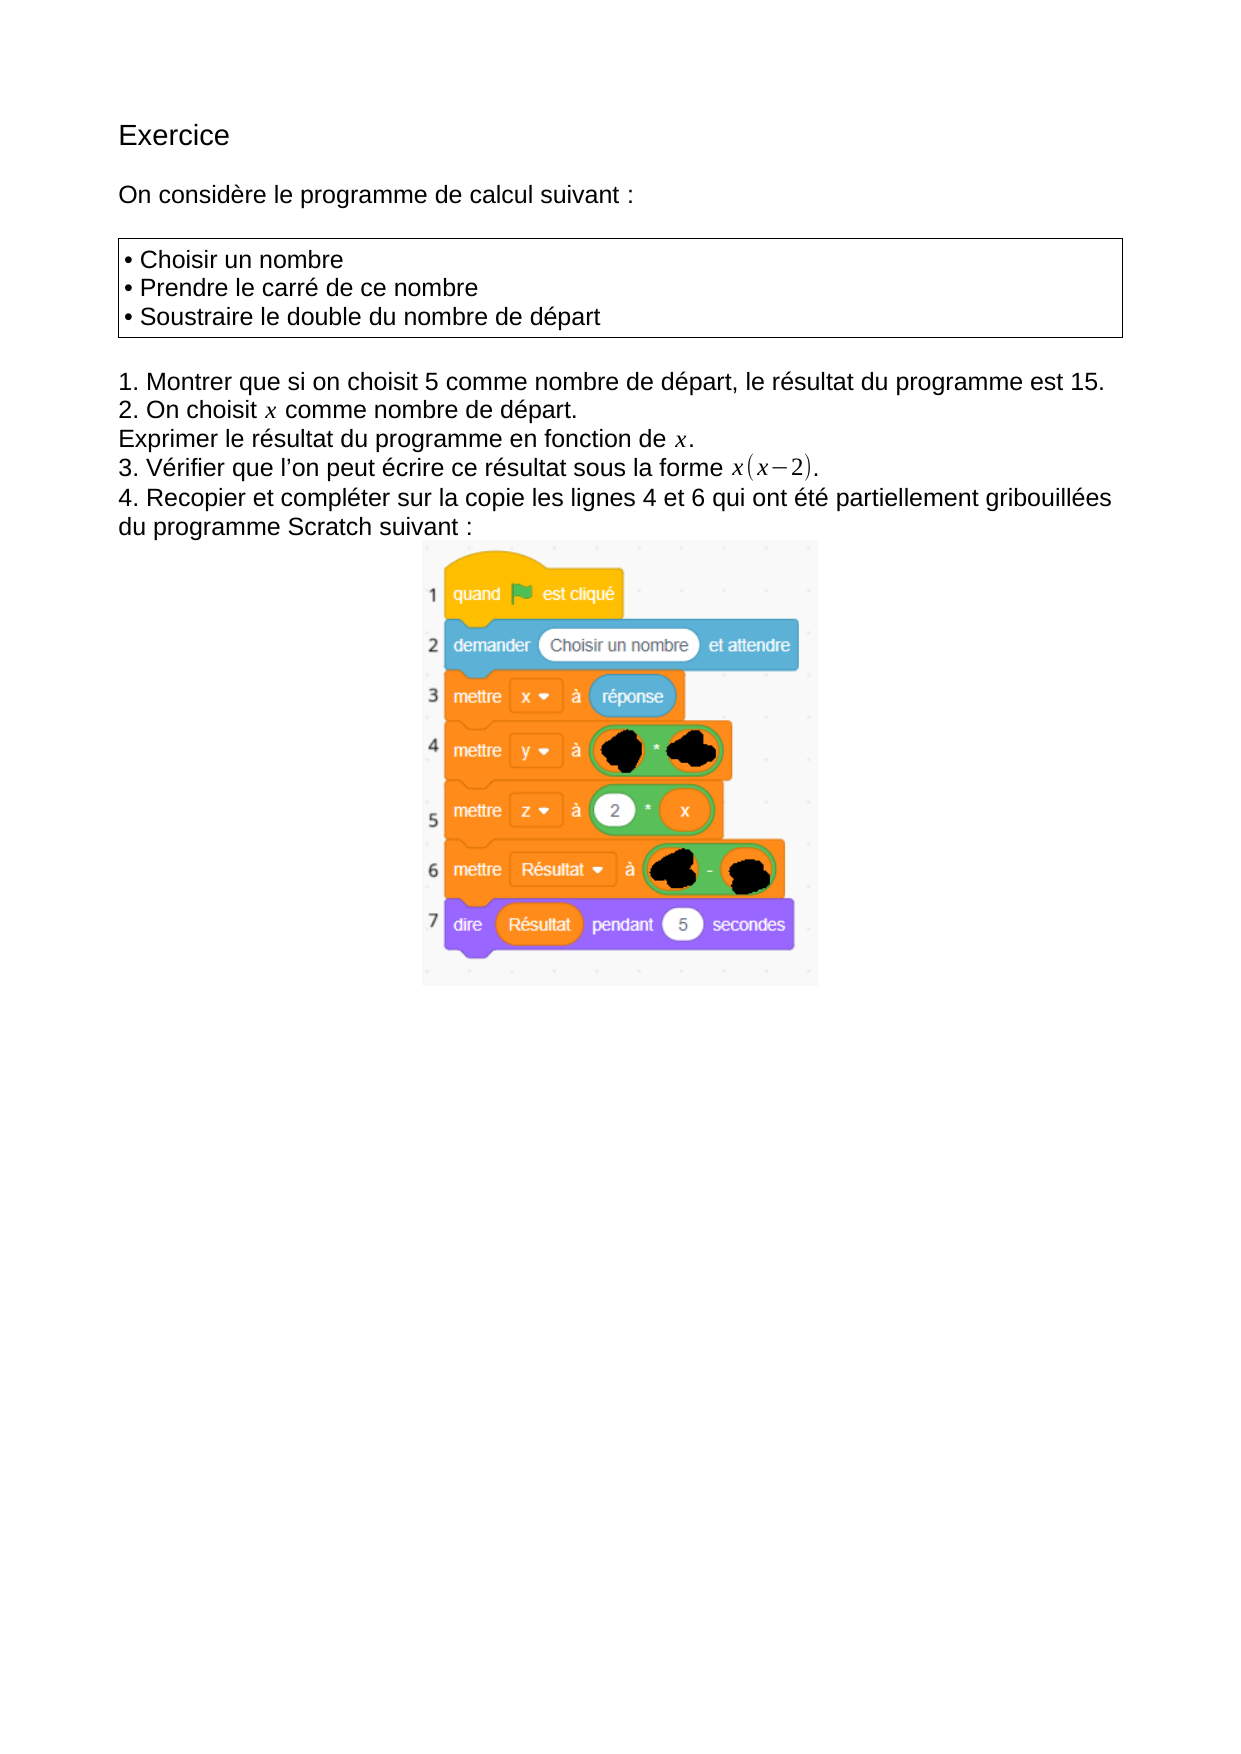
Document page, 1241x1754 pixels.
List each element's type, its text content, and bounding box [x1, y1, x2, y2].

text 3. Vérifier que l’on peut écrire ce résultat sous la forme . [118, 453, 1122, 483]
text Exercice [118, 118, 1122, 152]
text 1. Montrer que si on choisit 5 comme nombre de départ, le résultat du programme est 15. [118, 366, 1122, 395]
text Exprimer le résultat du programme en fonction de . [118, 424, 1122, 453]
text 4. Recopier et compléter sur la copie les lignes 4 et 6 qui ont été partiellement gribouillées du programme Scratch suivant : [118, 483, 1122, 541]
text 2. On choisit comme nombre de départ. [118, 395, 1122, 424]
picture [422, 540, 819, 986]
text On considère le programme de calcul suivant : [118, 180, 1122, 209]
table_header • Choisir un nombre • Prendre le carré de ce nombre • Soustraire le double du nombre de départ [119, 239, 1122, 337]
